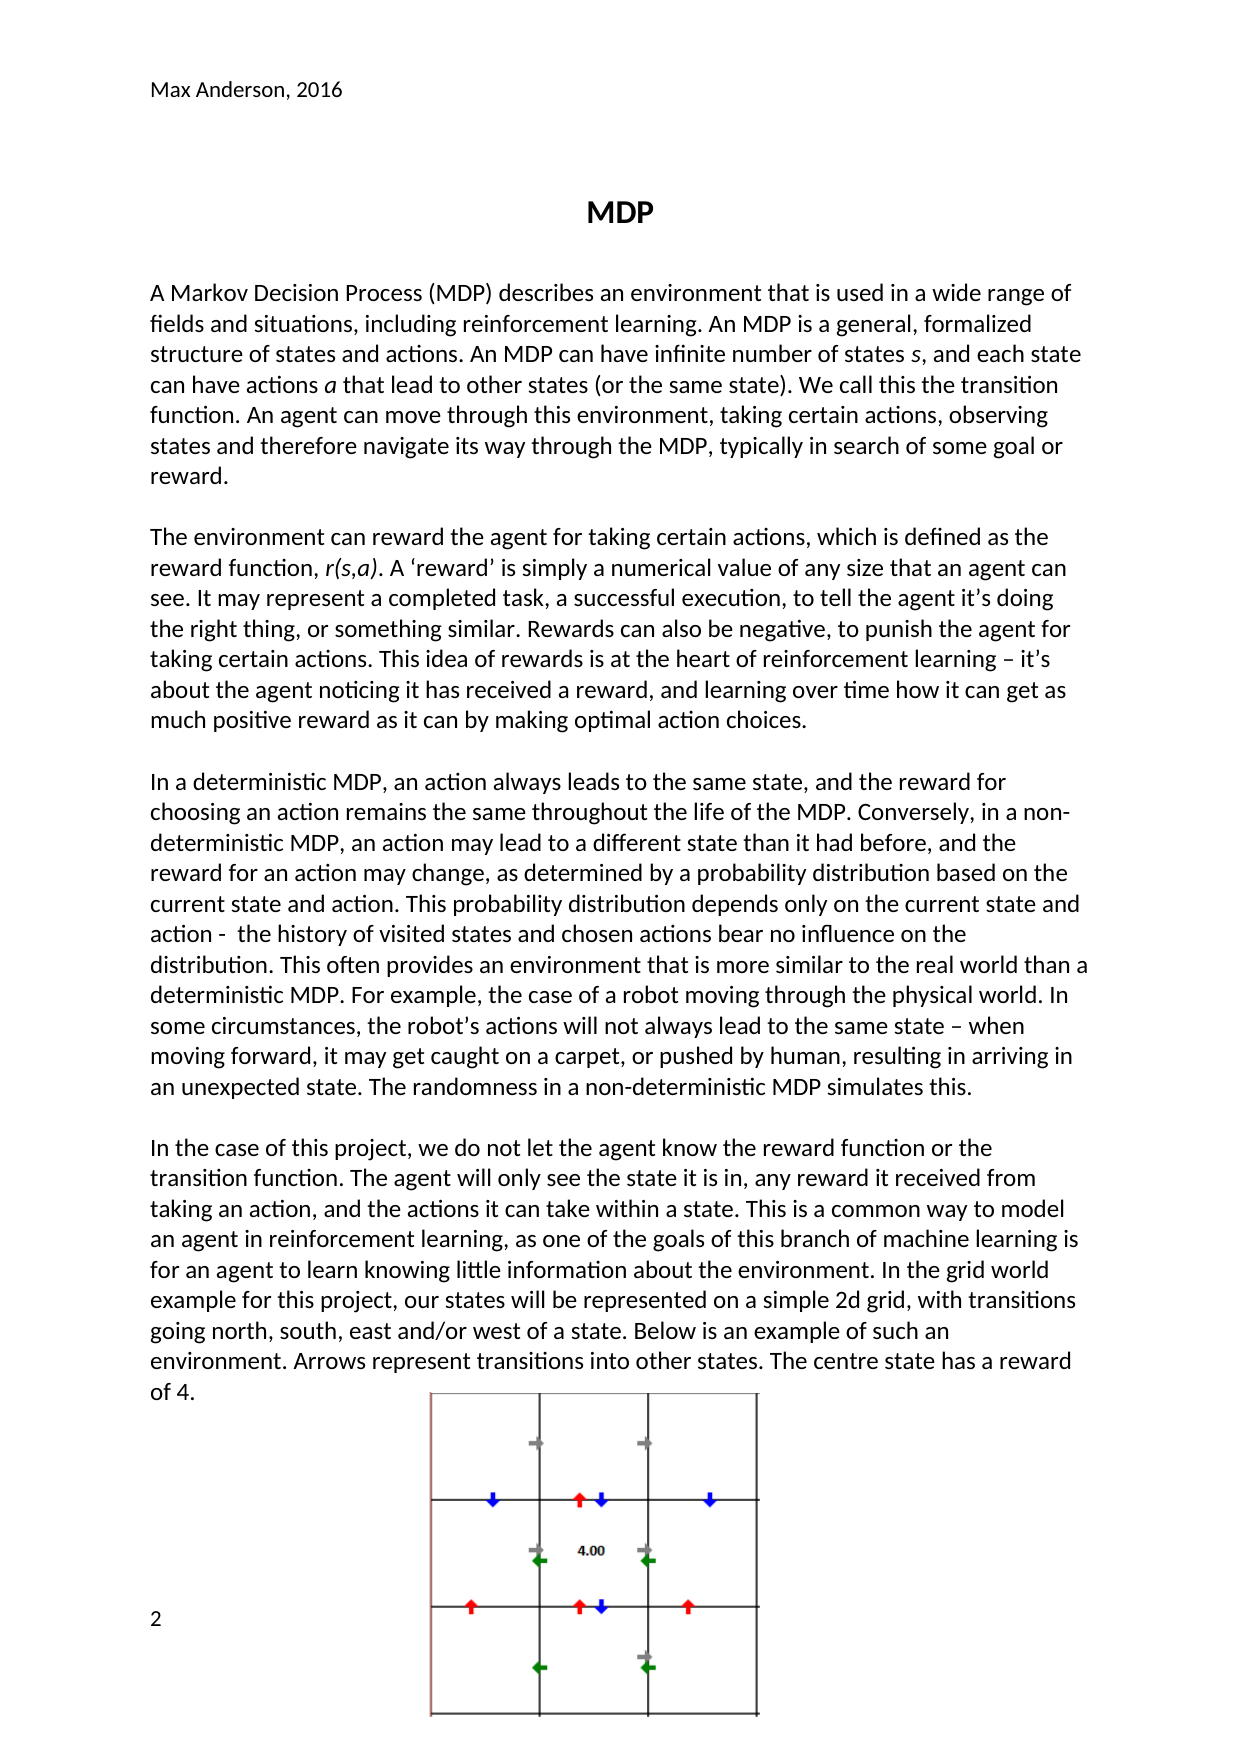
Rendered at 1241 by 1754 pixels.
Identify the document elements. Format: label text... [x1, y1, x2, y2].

text In the case of this project, we do not let the agent know the reward function or the transition function. The agent will only see the state it is in, any reward it received from taking an action, and the actions it can take within a state. This is a common way to model an agent in reinforcement learning, as one of the goals of this branch of machine learning is for an agent to learn knowing little information about the environment. In the grid world example for this project, our states will be represented on a simple 2d grid, with transitions going north, south, east and/or west of a state. Below is an example of such an environment. Arrows represent transitions into other states. The centre state has a reward of 4. [150, 1132, 1090, 1407]
text The environment can reward the agent for taking certain actions, which is defined as the reward function, r(s,a). A ‘reward’ is simply a numerical value of any size that an agent can see. It may represent a completed task, a successful execution, to tell the agent it’s doing the right thing, or something similar. Rewards can also be negative, to punish the agent for taking certain actions. This idea of rewards is at the heart of reinforcement learning – it’s about the agent noticing it has received a reward, and learning over time how it can get as much positive reward as it can by making optimal action choices. [150, 521, 1090, 735]
text A Markov Decision Process (MDP) describes an environment that is used in a wide range of fields and situations, including reinforcement learning. An MDP is a general, formalized structure of states and actions. An MDP can have infinite number of states s, and each state can have actions a that lead to other states (or the same state). We call this the transition function. An agent can move through this environment, taking certain actions, observing states and therefore navigate its way through the MDP, typically in search of some goal or reward. [150, 277, 1090, 491]
text MDP [150, 191, 1090, 231]
text In a deterministic MDP, an action always leads to the same state, and the reward for choosing an action remains the same throughout the life of the MDP. Conversely, in a non-deterministic MDP, an action may lead to a different state than it had before, and the reward for an action may change, as determined by a probability distribution based on the current state and action. This probability distribution depends only on the current state and action - the history of visited states and chosen actions bear no influence on the distribution. This often provides an environment that is more similar to the real world than a deterministic MDP. For example, the case of a robot moving through the physical world. In some circumstances, the robot’s actions will not always lead to the same state – when moving forward, it may get caught on a carpet, or pushed by human, resulting in arriving in an unexpected state. The randomness in a non-deterministic MDP simulates this. [150, 766, 1090, 1101]
